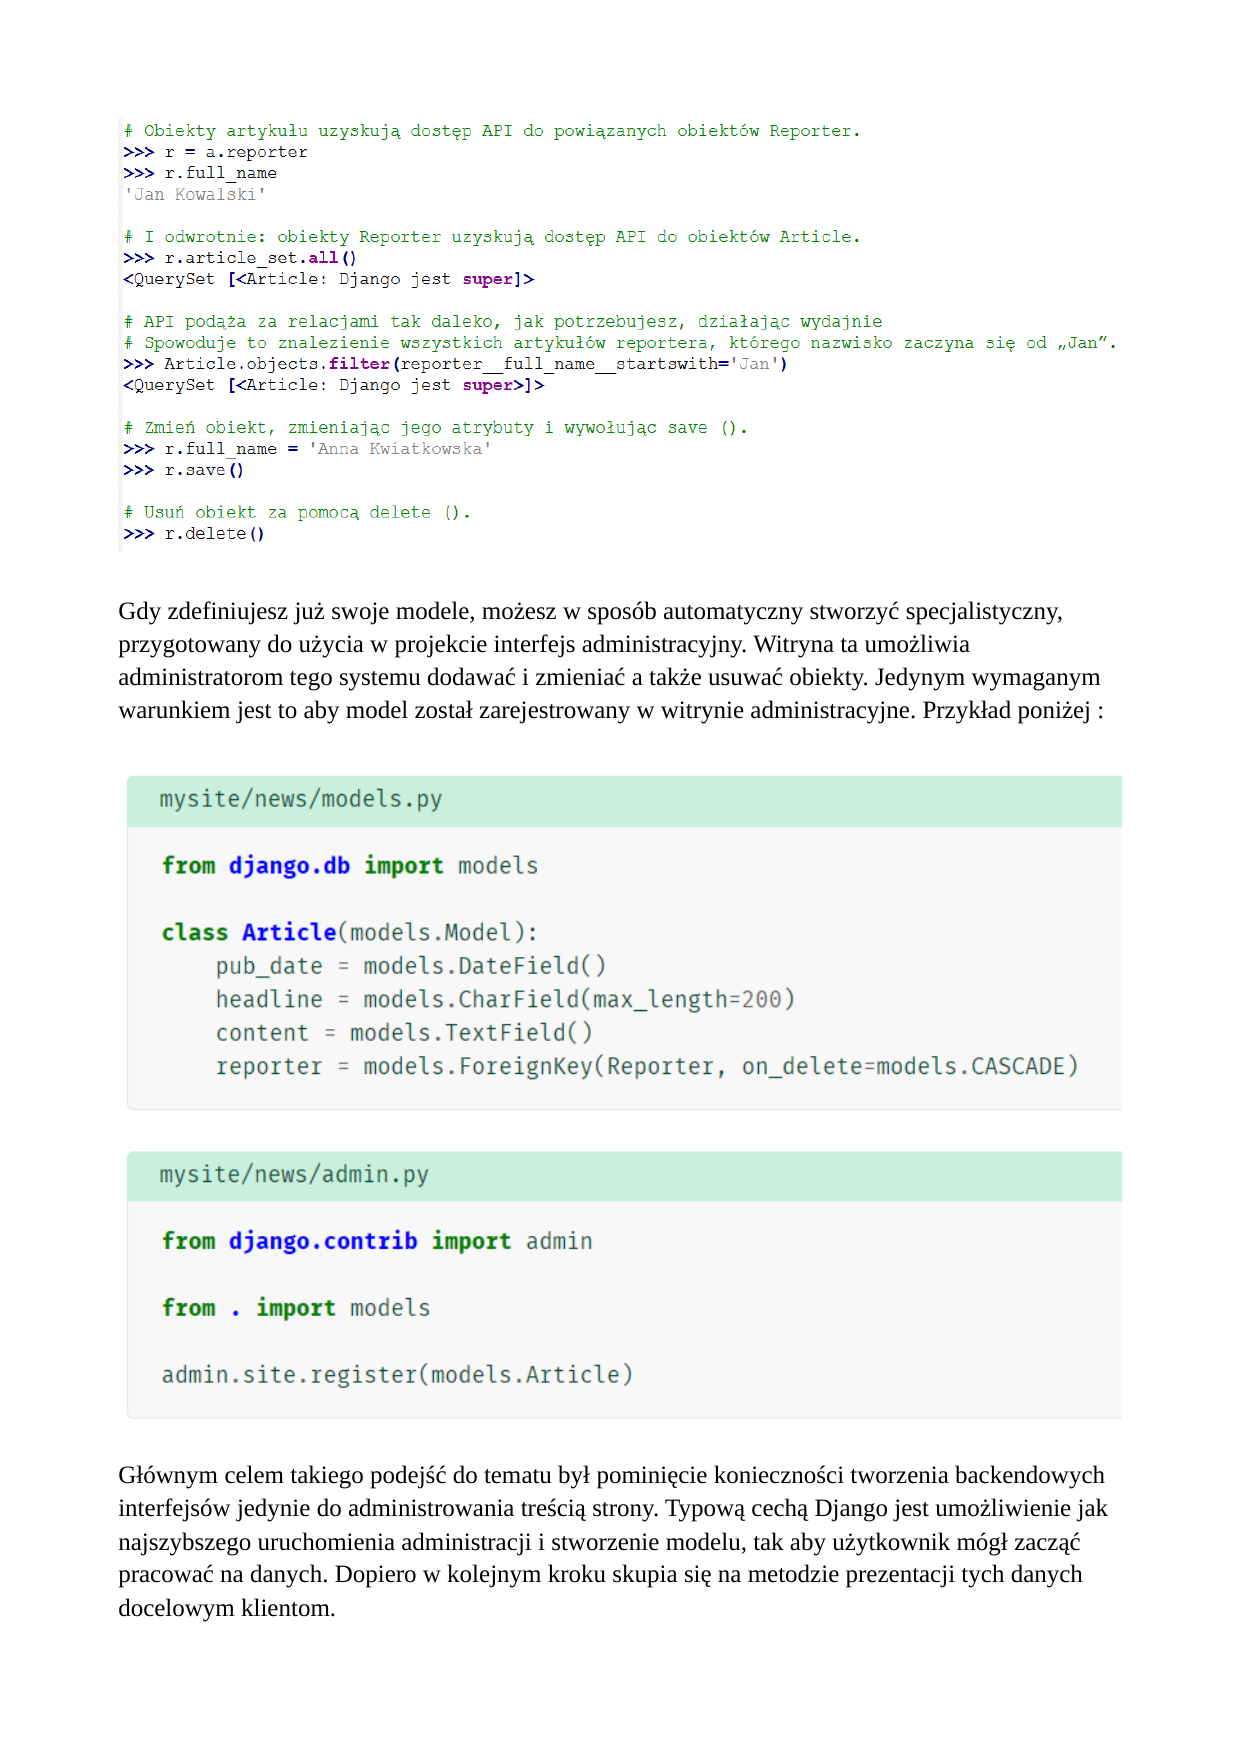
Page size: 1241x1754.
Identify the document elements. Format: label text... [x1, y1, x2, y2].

picture [118, 767, 1123, 1424]
picture [118, 118, 1123, 553]
text Gdy zdefiniujesz już swoje modele, możesz w sposób automatyczny stworzyć specjalistyczny, przygotowany do użycia w projekcie interfejs administracyjny. Witryna ta umożliwia administratorom tego systemu dodawać i zmieniać a także usuwać obiekty. Jedynym wymaganym warunkiem jest to aby model został zarejestrowany w witrynie administracyjne. Przykład poniżej : [118, 596, 1122, 724]
text Głównym celem takiego podejść do tematu był pominięcie konieczności tworzenia backendowych interfejsów jedynie do administrowania treścią strony. Typową cechą Django jest umożliwienie jak najszybszego uruchomienia administracji i stworzenie modelu, tak aby użytkownik mógł zacząć pracować na danych. Dopiero w kolejnym kroku skupia się na metodzie prezentacji tych danych docelowym klientom. [118, 1424, 1122, 1621]
